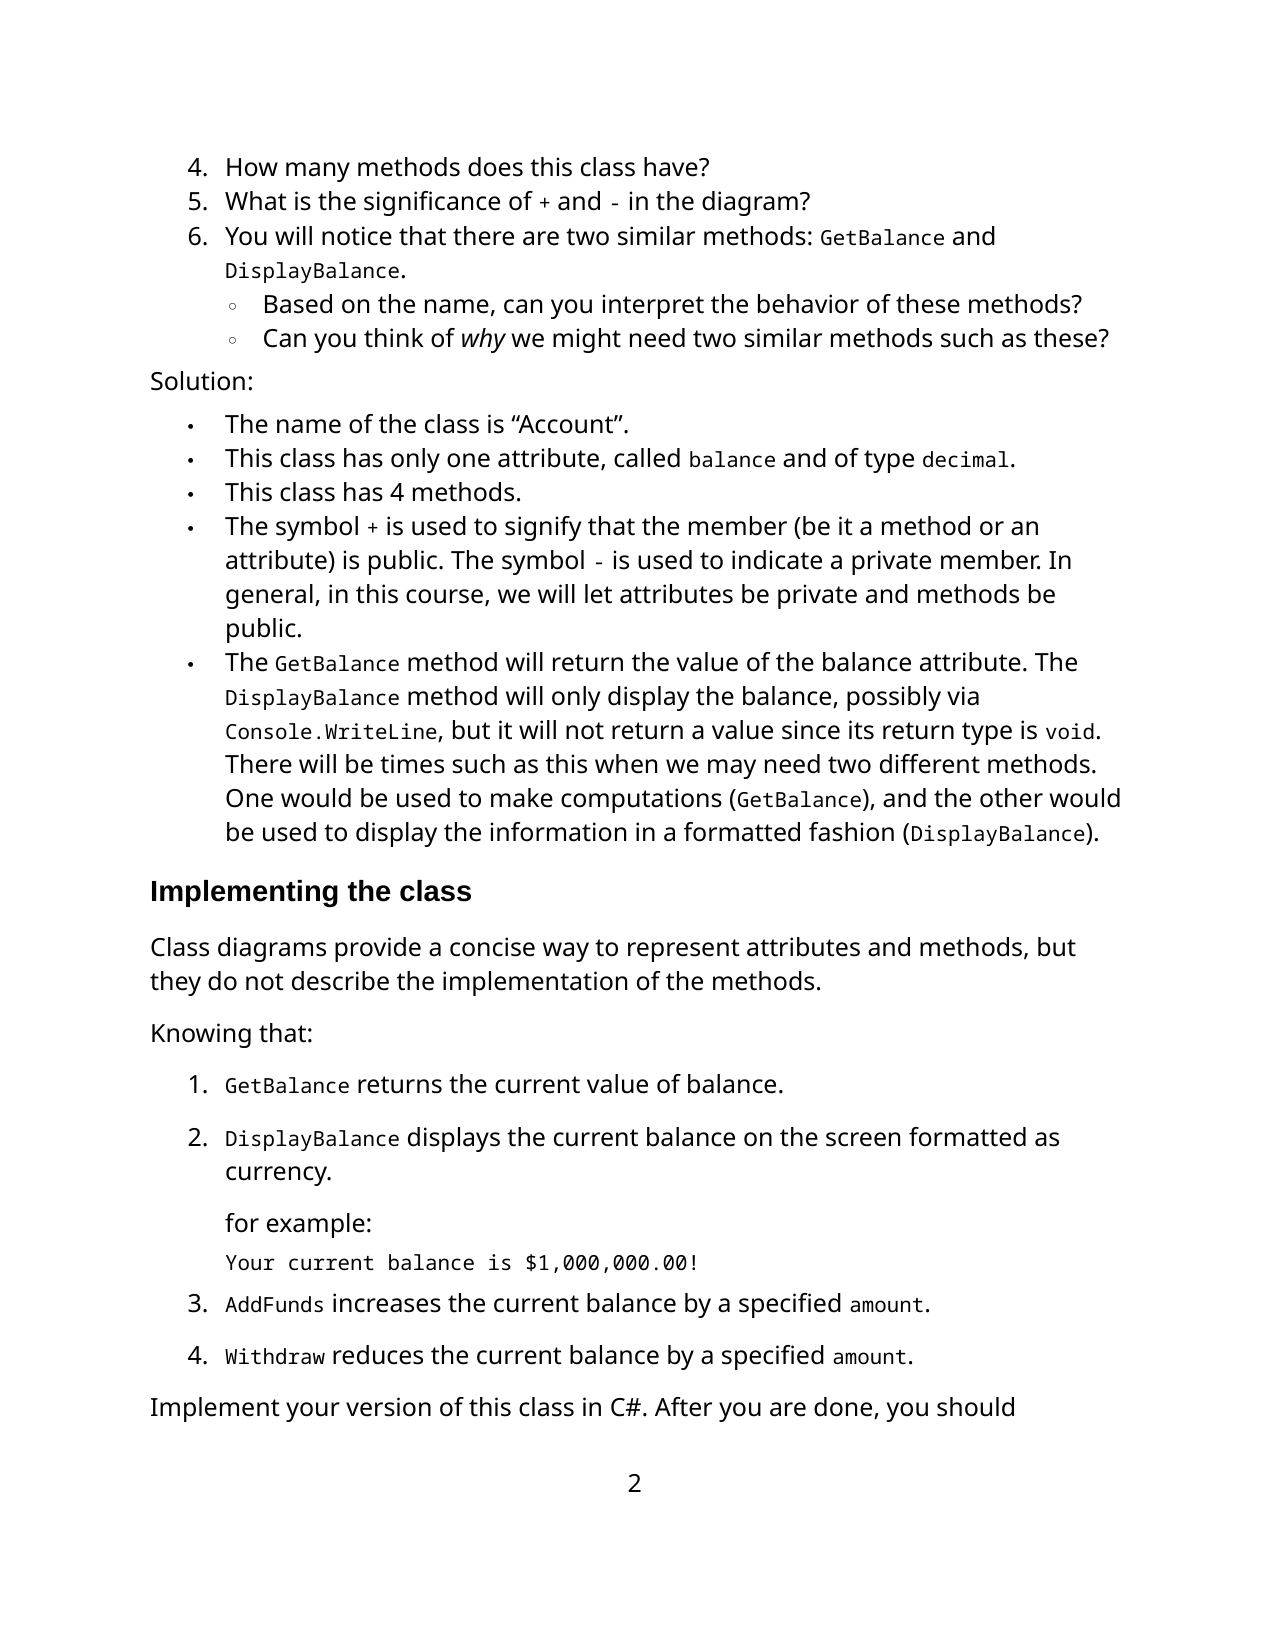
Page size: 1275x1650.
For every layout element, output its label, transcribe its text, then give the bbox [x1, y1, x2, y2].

text Implement your version of this class in C#. After you are done, you should [150, 1389, 1125, 1424]
list The GetBalance method will return the value of the balance attribute. The DisplayBalance method will only display the balance, possibly via Console.WriteLine, but it will not return a value since its return type is void. There will be times such as this when we may need two different methods. One would be used to make computations (GetBalance), and the other would be used to display the information in a formatted fashion (DisplayBalance). [187, 645, 1125, 849]
list GetBalance returns the current value of balance. [187, 1067, 1125, 1101]
list for example: [187, 1205, 1125, 1239]
text Class diagrams provide a concise way to represent attributes and methods, but they do not describe the implementation of the methods. [150, 929, 1125, 997]
subtitle Implementing the class [150, 874, 1125, 908]
list AddFunds increases the current balance by a specified amount. [187, 1286, 1125, 1320]
list What is the significance of + and - in the diagram? [187, 184, 1125, 218]
text Solution: [150, 363, 1125, 397]
list Based on the name, can you interpret the behavior of these methods? [225, 286, 1125, 320]
list How many methods does this class have? [187, 150, 1125, 184]
list Withdraw reduces the current balance by a specified amount. [187, 1338, 1125, 1372]
text Knowing that: [150, 1015, 1125, 1049]
list DisplayBalance displays the current balance on the screen formatted as currency. [187, 1119, 1125, 1187]
list Your current balance is $1,000,000.00! [187, 1248, 1125, 1277]
list The symbol + is used to signify that the member (be it a method or an attribute) is public. The symbol - is used to indicate a private member. In general, in this course, we will let attributes be private and methods be public. [187, 508, 1125, 645]
list This class has only one attribute, called balance and of type decimal. [187, 440, 1125, 474]
list This class has 4 methods. [187, 474, 1125, 508]
list The name of the class is “Account”. [187, 406, 1125, 440]
list Can you think of why we might need two similar methods such as these? [225, 320, 1125, 354]
list You will notice that there are two similar methods: GetBalance and DisplayBalance. [187, 218, 1125, 286]
